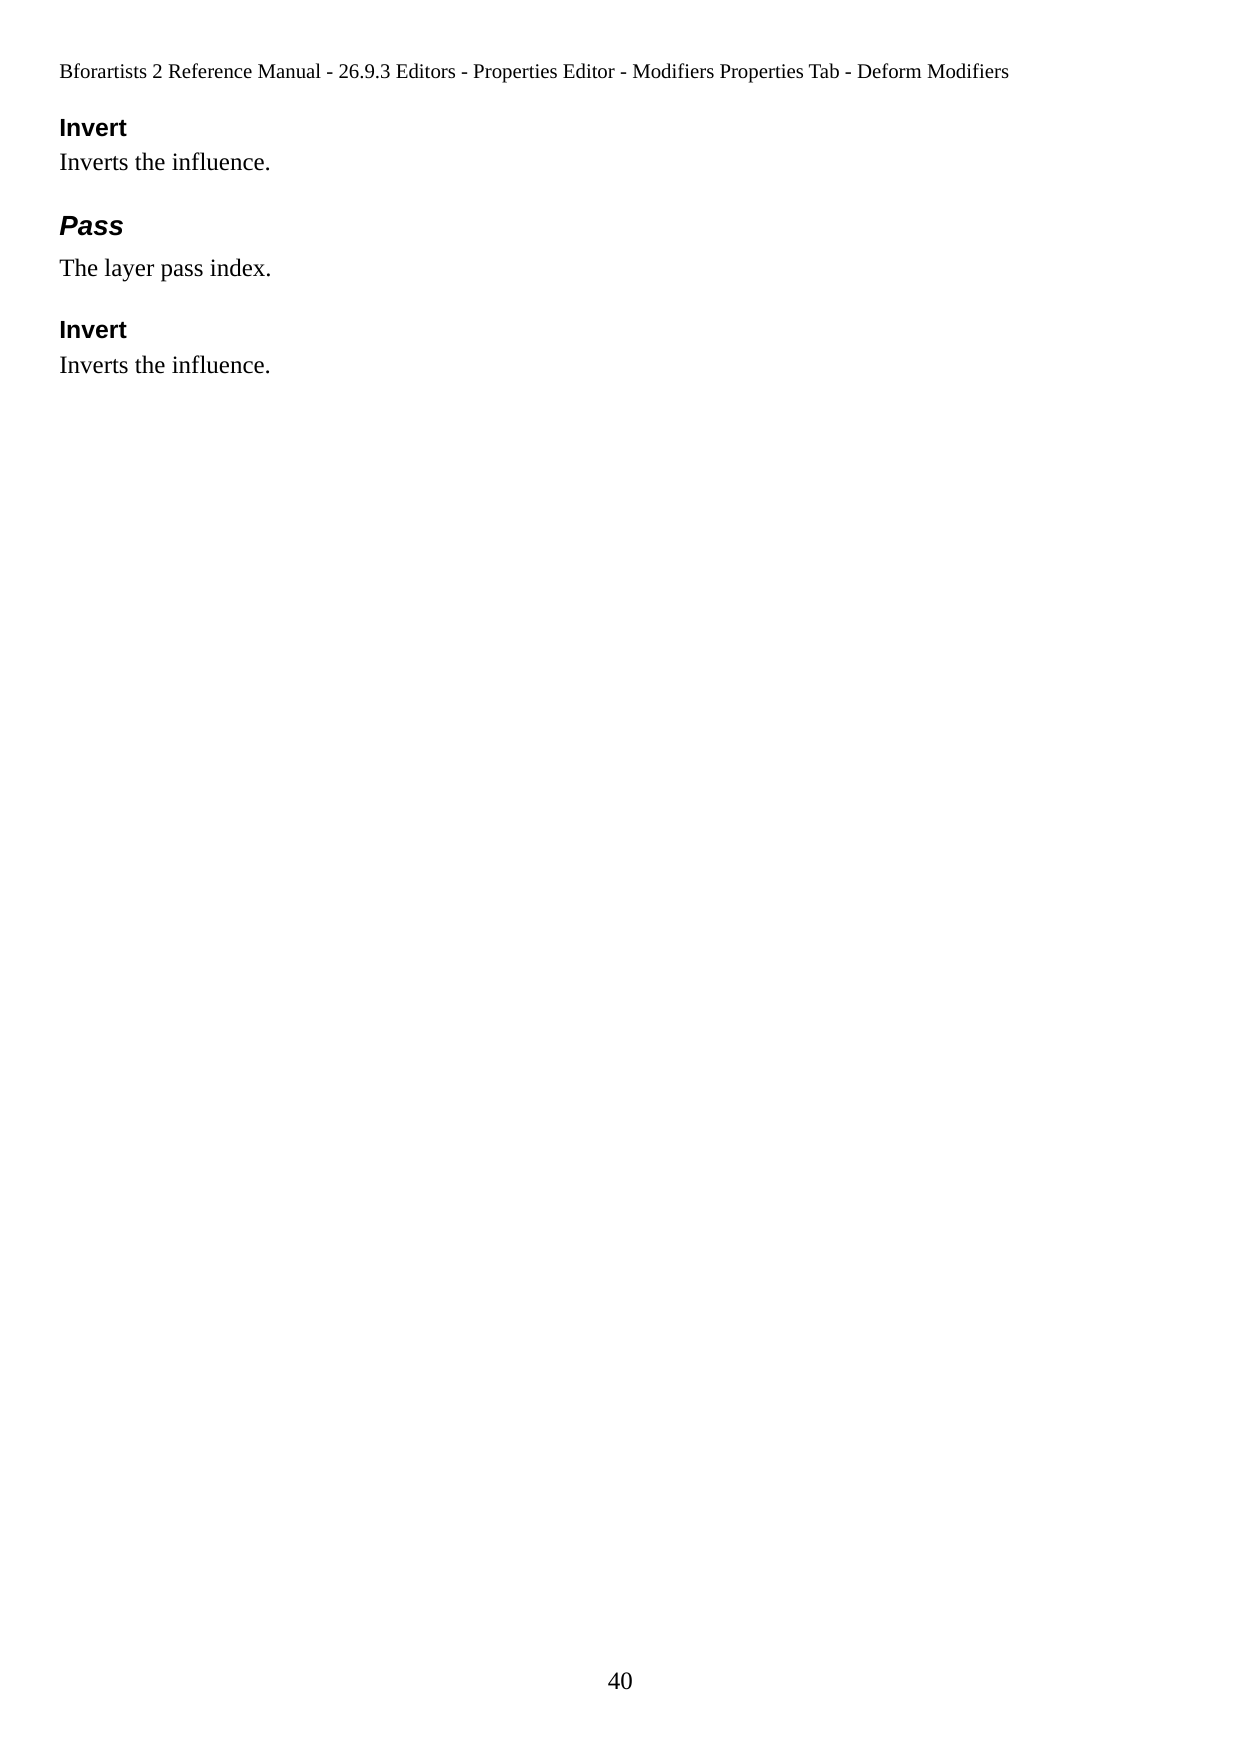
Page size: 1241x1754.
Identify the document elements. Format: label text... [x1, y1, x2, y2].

text Inverts the influence. [59, 147, 1181, 176]
text The layer pass index. [59, 253, 1181, 282]
subtitle Pass [59, 209, 1181, 241]
text Inverts the influence. [59, 350, 1181, 378]
subtitle Invert [59, 315, 1181, 343]
subtitle Invert [59, 113, 1181, 141]
